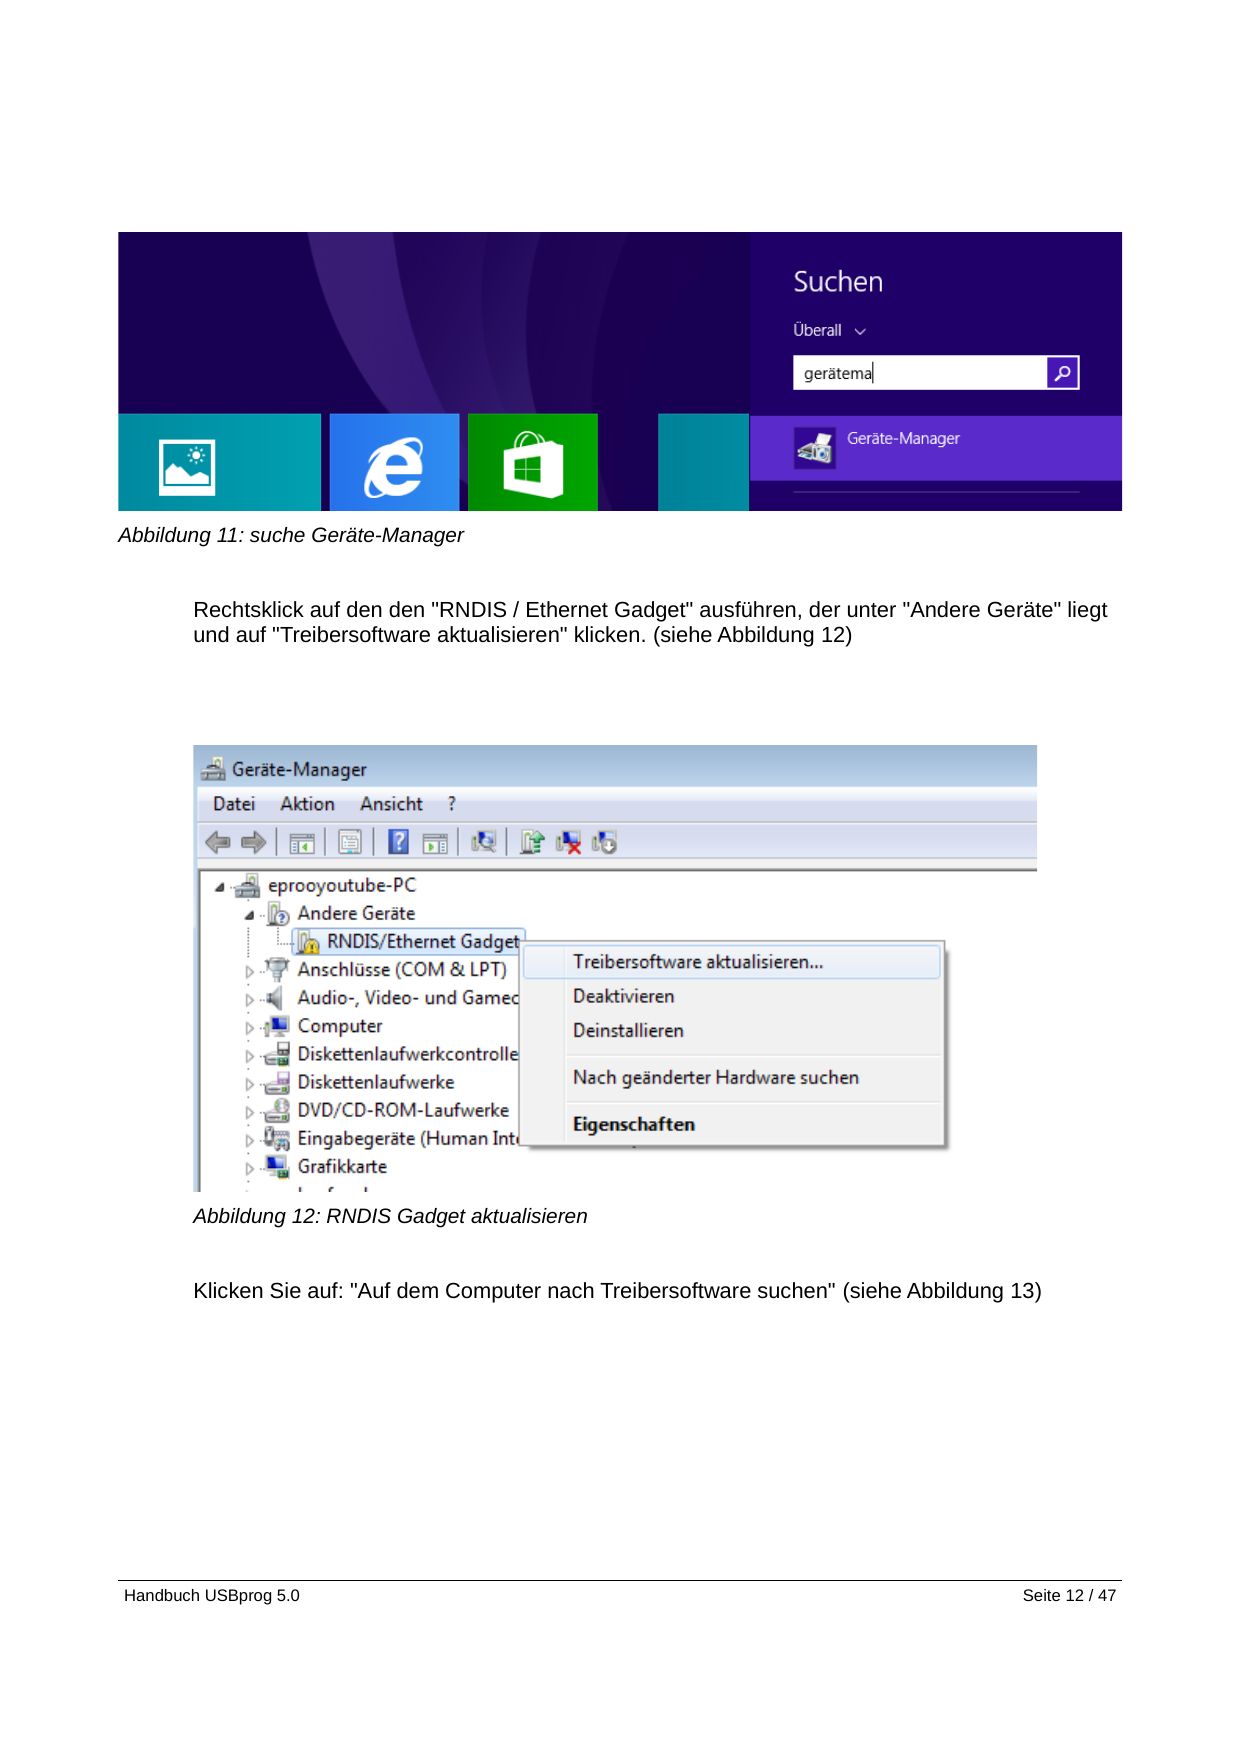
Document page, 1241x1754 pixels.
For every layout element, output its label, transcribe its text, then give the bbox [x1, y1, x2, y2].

picture [118, 232, 1123, 511]
list Abbildung 12: RNDIS Gadget aktualisieren [193, 1192, 1037, 1228]
text [118, 173, 1122, 232]
list Rechtsklick auf den den "RNDIS / Ethernet Gadget" ausführen, der unter "Andere Geräte" liegt und auf "Treibersoftware aktualisieren" klicken. (siehe Abbildung 12) [156, 597, 1122, 673]
list Klicken Sie auf: "Auf dem Computer nach Treibersoftware suchen" (siehe Abbildung 13) [156, 1278, 1122, 1303]
text Abbildung 11: suche Geräte-Manager [118, 511, 1122, 547]
picture [193, 745, 1038, 1192]
